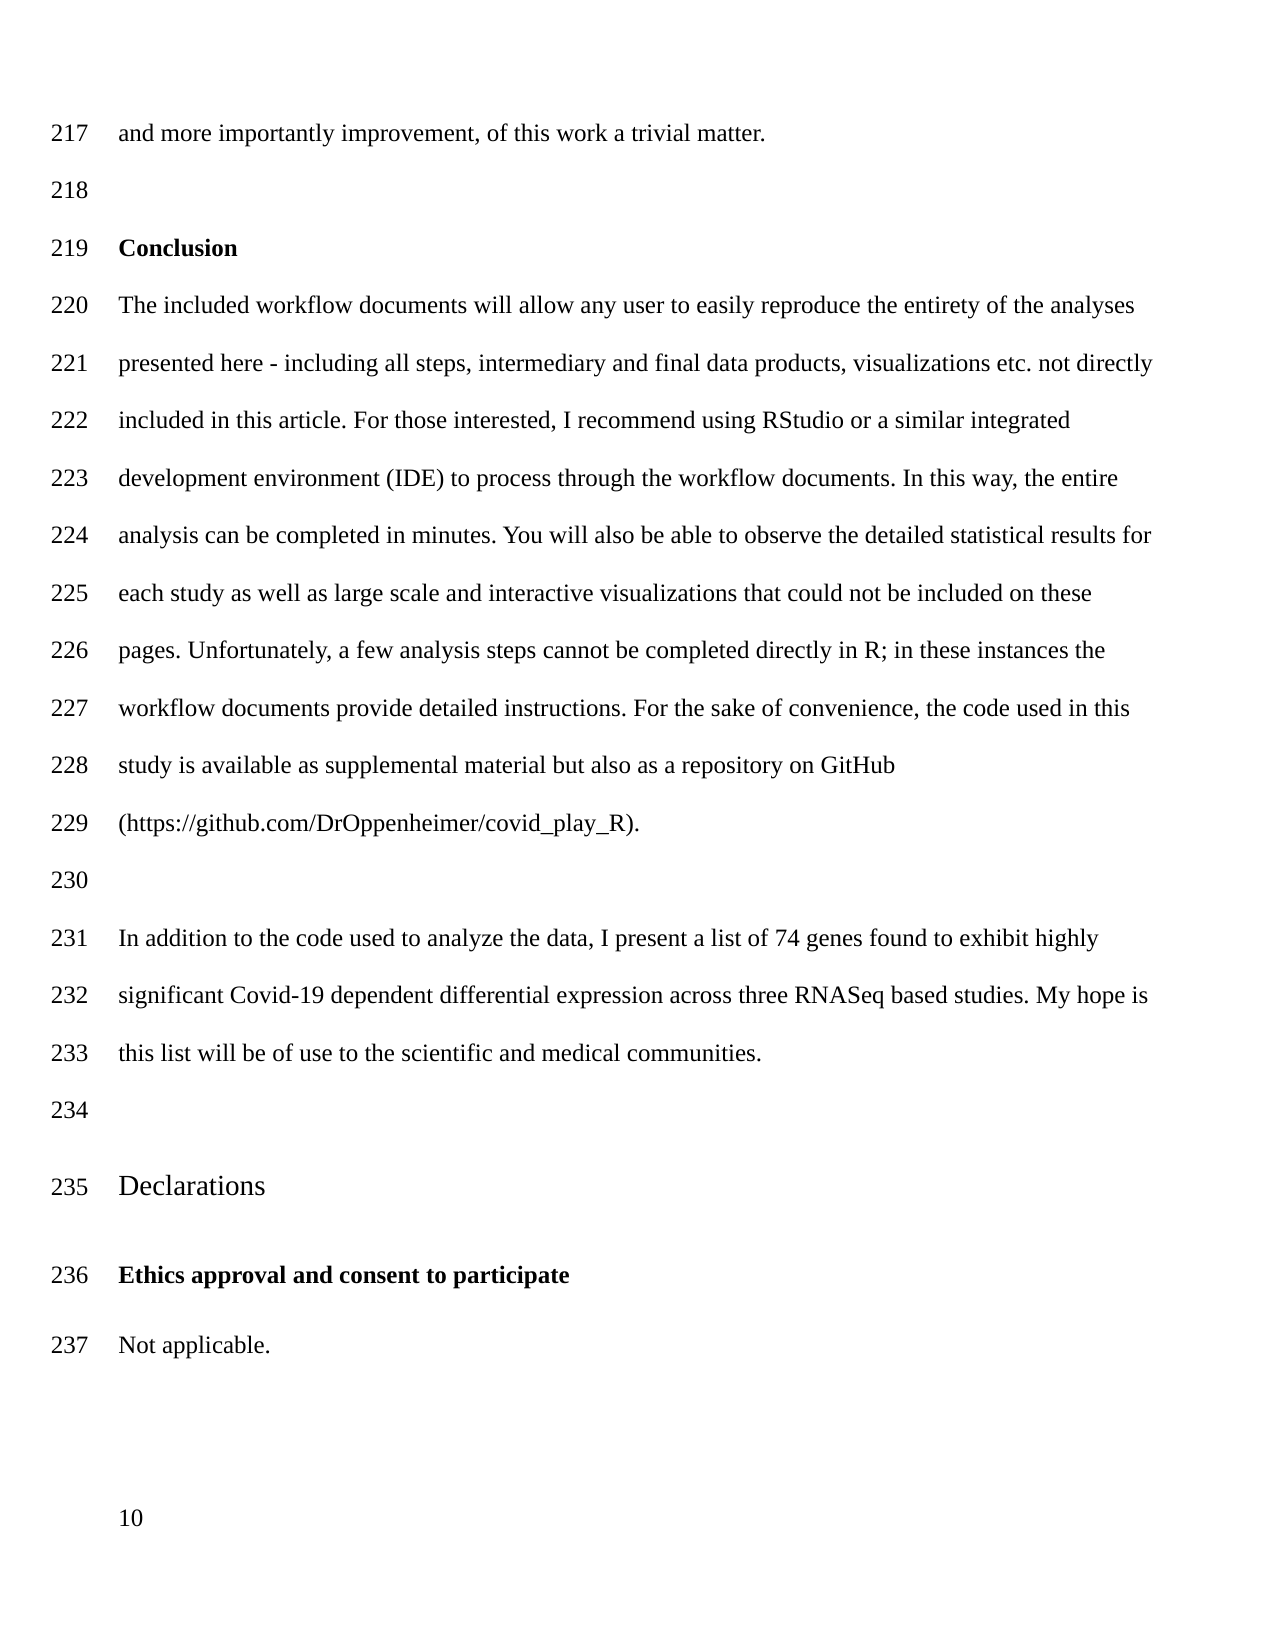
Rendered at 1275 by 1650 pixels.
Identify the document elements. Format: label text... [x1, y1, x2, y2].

subtitle Ethics approval and consent to participate [118, 1260, 1157, 1288]
text The included workflow documents will allow any user to easily reproduce the entirety of the analyses presented here - including all steps, intermediary and final data products, visualizations etc. not directly included in this article. For those interested, I recommend using RStudio or a similar integrated development environment (IDE) to process through the workflow documents. In this way, the entire analysis can be completed in minutes. You will also be able to observe the detailed statistical results for each study as well as large scale and interactive visualizations that could not be included on these pages. Unfortunately, a few analysis steps cannot be completed directly in R; in these instances the workflow documents provide detailed instructions. For the sake of convenience, the code used in this study is available as supplemental material but also as a repository on GitHub (https://github.com/DrOppenheimer/covid_play_R). [118, 291, 1157, 837]
text In addition to the code used to analyze the data, I present a list of 74 genes found to exhibit highly significant Covid-19 dependent differential expression across three RNASeq based studies. My hope is this list will be of use to the scientific and medical communities. [118, 923, 1157, 1067]
text Conclusion [118, 233, 1157, 262]
subtitle Declarations [118, 1168, 1157, 1201]
text Not applicable. [118, 1330, 1157, 1358]
text and more importantly improvement, of this work a trivial matter. [118, 118, 1157, 147]
